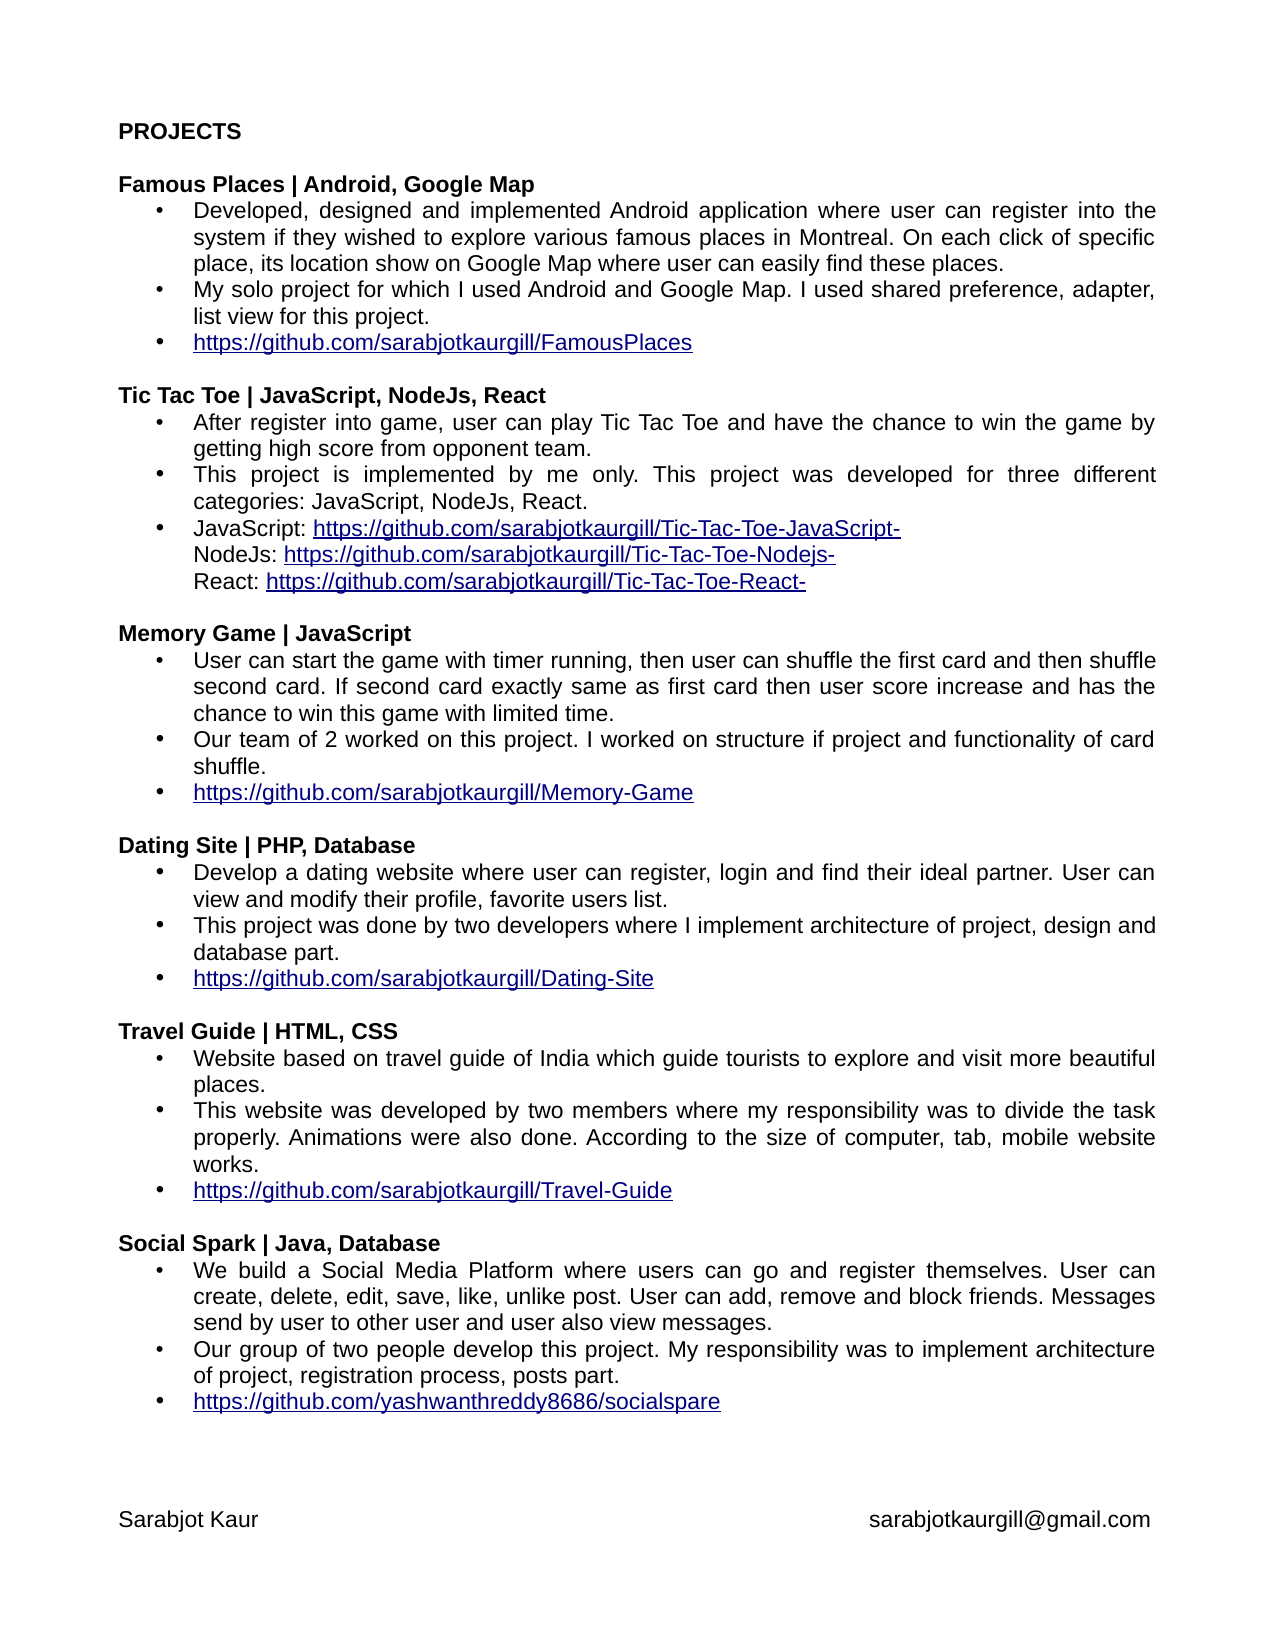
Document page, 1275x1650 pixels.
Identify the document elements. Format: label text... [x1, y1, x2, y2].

list Website based on travel guide of India which guide tourists to explore and visit more beautiful places. [156, 1045, 1157, 1097]
list JavaScript: https://github.com/sarabjotkaurgill/Tic-Tac-Toe-JavaScript- [156, 514, 1157, 541]
list NodeJs: https://github.com/sarabjotkaurgill/Tic-Tac-Toe-Nodejs- [156, 541, 1157, 568]
list https://github.com/sarabjotkaurgill/FamousPlaces [156, 329, 1157, 356]
list We build a Social Media Platform where users can go and register themselves. User can create, delete, edit, save, like, unlike post. User can add, remove and block friends. Messages send by user to other user and user also view messages. [156, 1257, 1157, 1336]
list This project is implemented by me only. This project was developed for three different categories: JavaScript, NodeJs, React. [156, 461, 1157, 514]
list https://github.com/sarabjotkaurgill/Dating-Site [156, 965, 1157, 992]
text PROJECTS [118, 118, 1157, 144]
list Our team of 2 worked on this project. I worked on structure if project and functionality of card shuffle. [156, 726, 1157, 779]
list https://github.com/sarabjotkaurgill/Memory-Game [156, 779, 1157, 806]
list React: https://github.com/sarabjotkaurgill/Tic-Tac-Toe-React- [156, 568, 1157, 594]
text Dating Site | PHP, Database [118, 832, 1157, 859]
list User can start the game with timer running, then user can shuffle the first card and then shuffle second card. If second card exactly same as first card then user score increase and has the chance to win this game with limited time. [156, 647, 1157, 726]
list Develop a dating website where user can register, login and find their ideal partner. User can view and modify their profile, favorite users list. [156, 859, 1157, 912]
text Social Spark | Java, Database [118, 1230, 1157, 1257]
list Our group of two people develop this project. My responsibility was to implement architecture of project, registration process, posts part. [156, 1336, 1157, 1388]
text Travel Guide | HTML, CSS [118, 1018, 1157, 1045]
list https://github.com/sarabjotkaurgill/Travel-Guide [156, 1177, 1157, 1204]
text Tic Tac Toe | JavaScript, NodeJs, React [118, 382, 1157, 408]
text Memory Game | JavaScript [118, 620, 1157, 647]
list After register into game, user can play Tic Tac Toe and have the chance to win the game by getting high score from opponent team. [156, 408, 1157, 461]
list Developed, designed and implemented Android application where user can register into the system if they wished to explore various famous places in Montreal. On each click of specific place, its location show on Google Map where user can easily find these places. [156, 197, 1157, 276]
list This website was developed by two members where my responsibility was to divide the task properly. Animations were also done. According to the size of computer, tab, mobile website works. [156, 1097, 1157, 1177]
list https://github.com/yashwanthreddy8686/socialspare [156, 1388, 1157, 1415]
list My solo project for which I used Android and Google Map. I used shared preference, adapter, list view for this project. [156, 276, 1157, 329]
list This project was done by two developers where I implement architecture of project, design and database part. [156, 912, 1157, 965]
text Famous Places | Android, Google Map [118, 171, 1157, 197]
